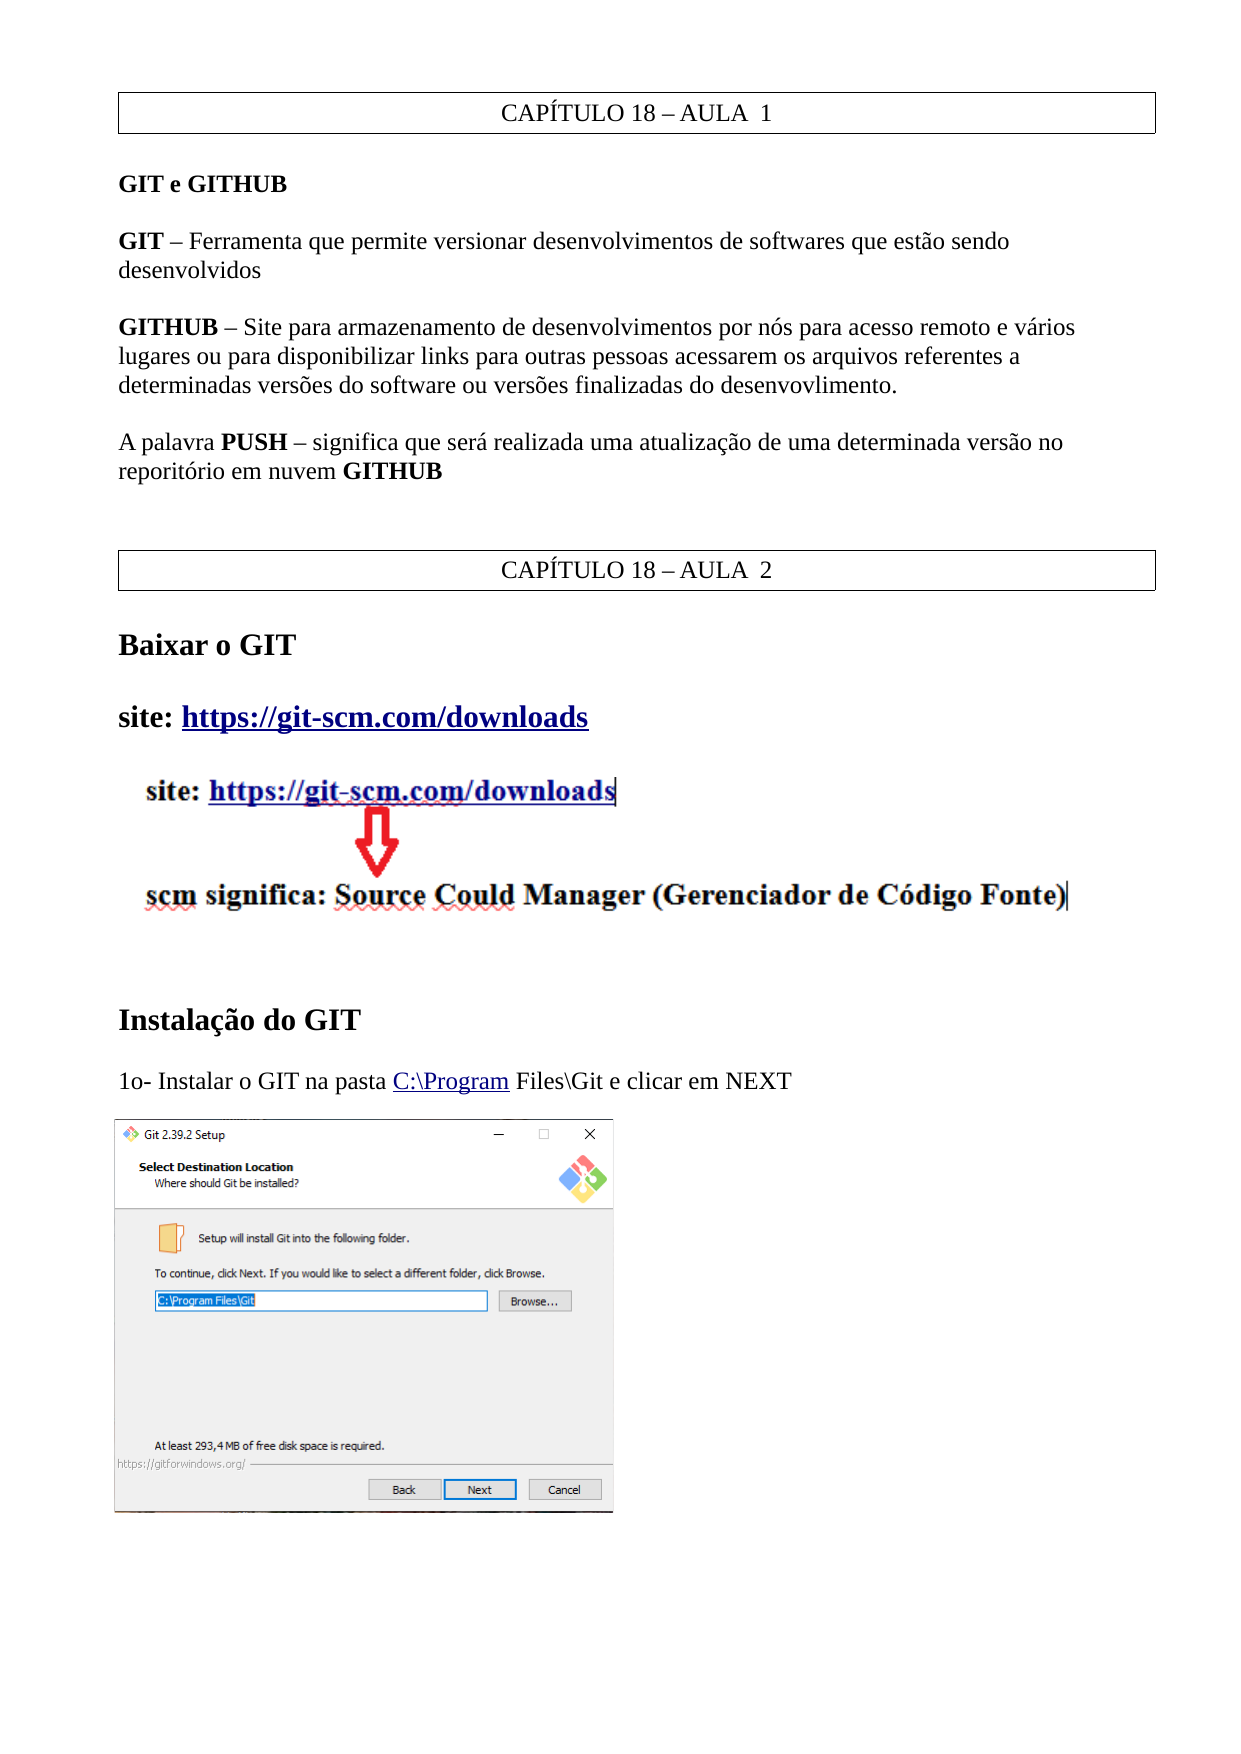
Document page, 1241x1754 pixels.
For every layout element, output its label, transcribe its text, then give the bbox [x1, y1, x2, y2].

table_header CAPÍTULO 18 – AULA 2 [119, 551, 1155, 590]
text GIT e GITHUB [118, 169, 1122, 197]
text 1o- Instalar o GIT na pasta C:\Program Files\Git e clicar em NEXT [118, 1066, 1122, 1095]
text GIT – Ferramenta que permite versionar desenvolvimentos de softwares que estão sendo desenvolvidos [118, 226, 1122, 284]
text GITHUB – Site para armazenamento de desenvolvimentos por nós para acesso remoto e vários lugares ou para disponibilizar links para outras pessoas acessarem os arquivos referentes a determinadas versões do software ou versões finalizadas do desenvovlimento. [118, 312, 1122, 399]
text Baixar o GIT [118, 626, 1122, 662]
text A palavra PUSH – significa que será realizada uma atualização de uma determinada versão no reporitório em nuvem GITHUB [118, 427, 1122, 485]
picture [135, 777, 1090, 930]
text site: https://git-scm.com/downloads [118, 698, 1122, 734]
table_header CAPÍTULO 18 – AULA 1 [119, 93, 1155, 133]
text Instalação do GIT [118, 1001, 1122, 1037]
picture [114, 1119, 614, 1513]
